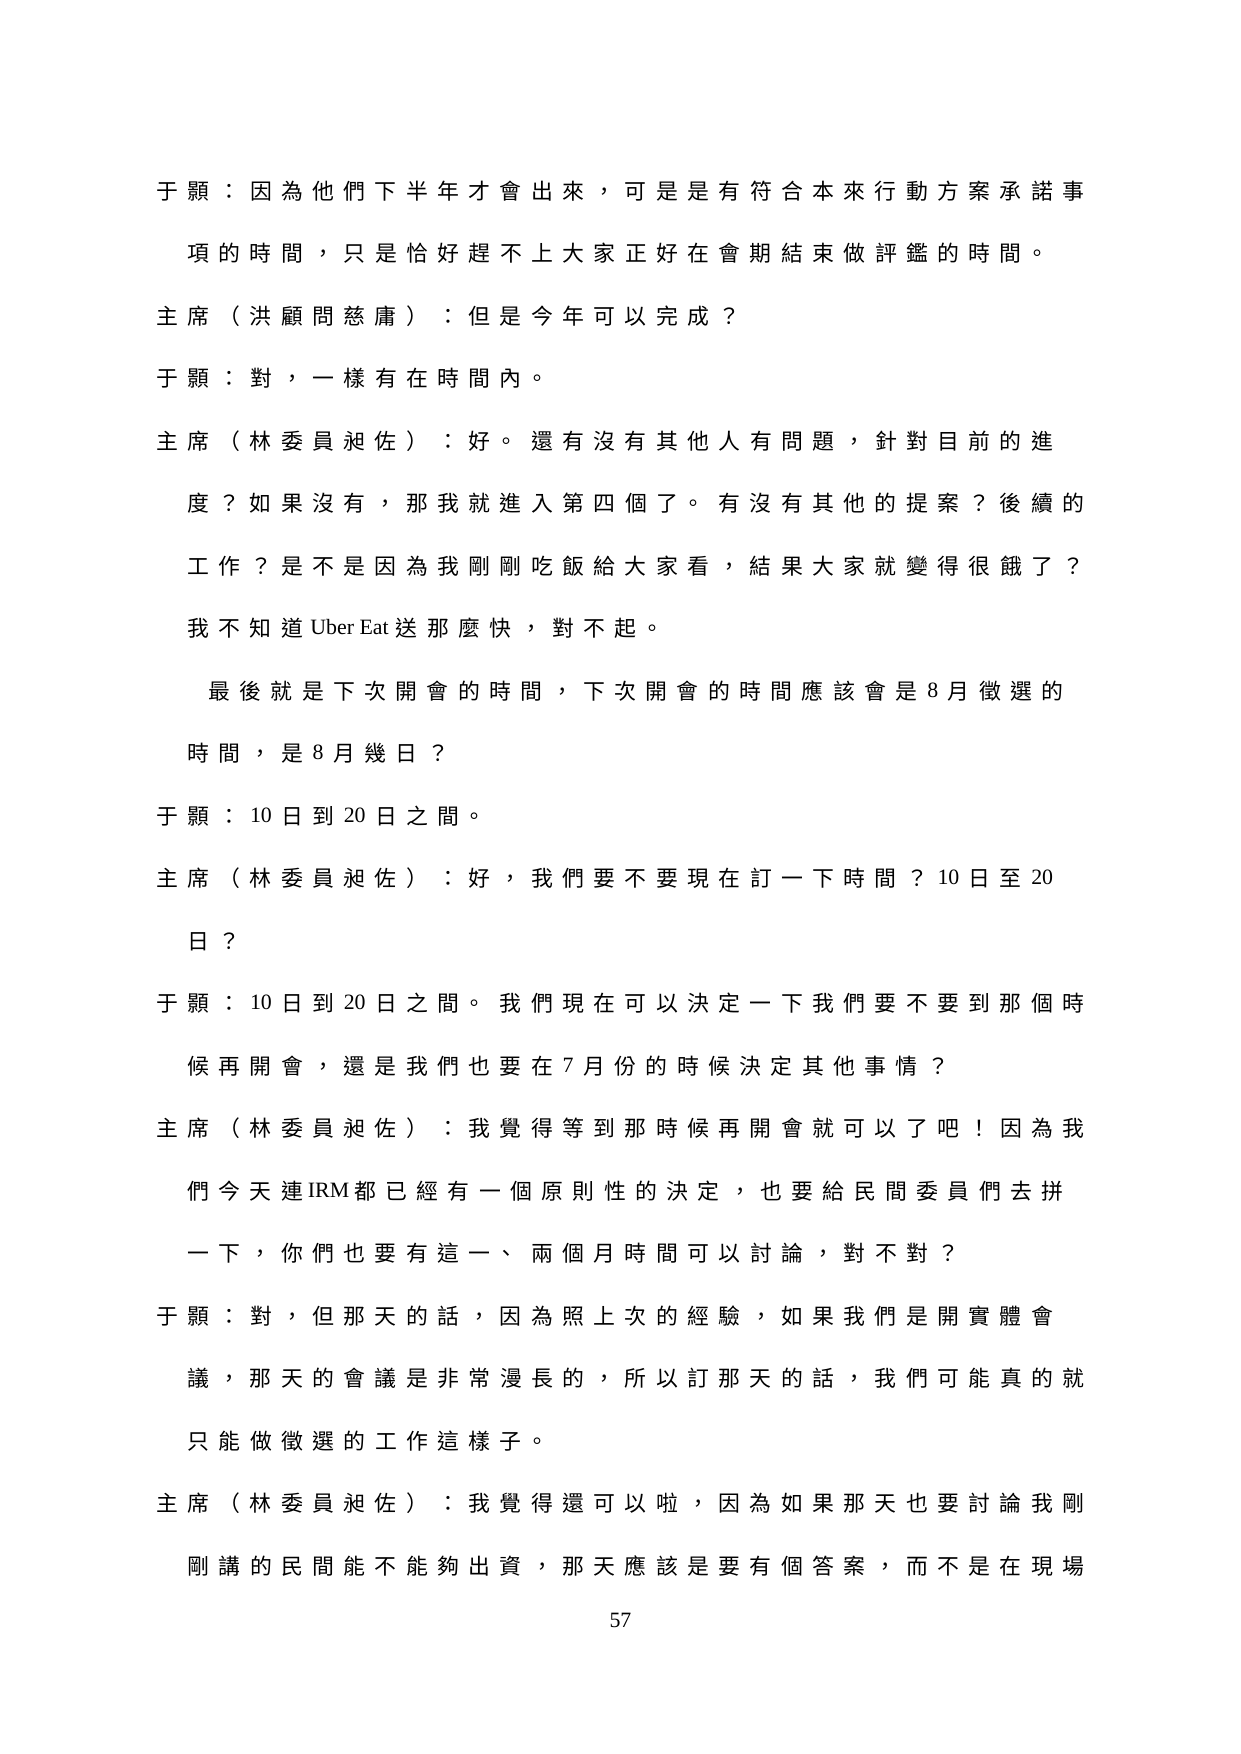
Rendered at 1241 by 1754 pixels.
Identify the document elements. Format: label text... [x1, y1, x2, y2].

text 主席（林委員昶佐）：我覺得還可以啦，因為如果那天也要討論我剛剛講的民間能不能夠出資，那天應該是要有個答案，而不是在現場 [151, 1471, 1089, 1596]
text 于顥：10日到20日之間。我們現在可以決定一下我們要不要到那個時候再開會，還是我們也要在7月份的時候決定其他事情？ [151, 971, 1089, 1096]
text 于顥：10日到20日之間。 [151, 783, 1089, 846]
text 于顥：對，但那天的話，因為照上次的經驗，如果我們是開實體會議，那天的會議是非常漫長的，所以訂那天的話，我們可能真的就只能做徵選的工作這樣子。 [151, 1283, 1089, 1471]
text 于顥：因為他們下半年才會出來，可是是有符合本來行動方案承諾事項的時間，只是恰好趕不上大家正好在會期結束做評鑑的時間。 [151, 158, 1089, 283]
text 主席（林委員昶佐）：好，我們要不要現在訂一下時間？10日至20日？ [151, 846, 1089, 971]
text 主席（林委員昶佐）：我覺得等到那時候再開會就可以了吧！因為我們今天連IRM都已經有一個原則性的決定，也要給民間委員們去拼一下，你們也要有這一、兩個月時間可以討論，對不對？ [151, 1096, 1089, 1283]
text 于顥：對，一樣有在時間內。 [151, 346, 1089, 408]
text 主席（洪顧問慈庸）：但是今年可以完成？ [151, 283, 1089, 346]
text 最後就是下次開會的時間，下次開會的時間應該會是8月徵選的時間，是8月幾日？ [173, 658, 1089, 783]
text 主席（林委員昶佐）：好。還有沒有其他人有問題，針對目前的進度？如果沒有，那我就進入第四個了。有沒有其他的提案？後續的工作？是不是因為我剛剛吃飯給大家看，結果大家就變得很餓了？我不知道Uber Eat送那麼快，對不起。 [151, 408, 1089, 658]
